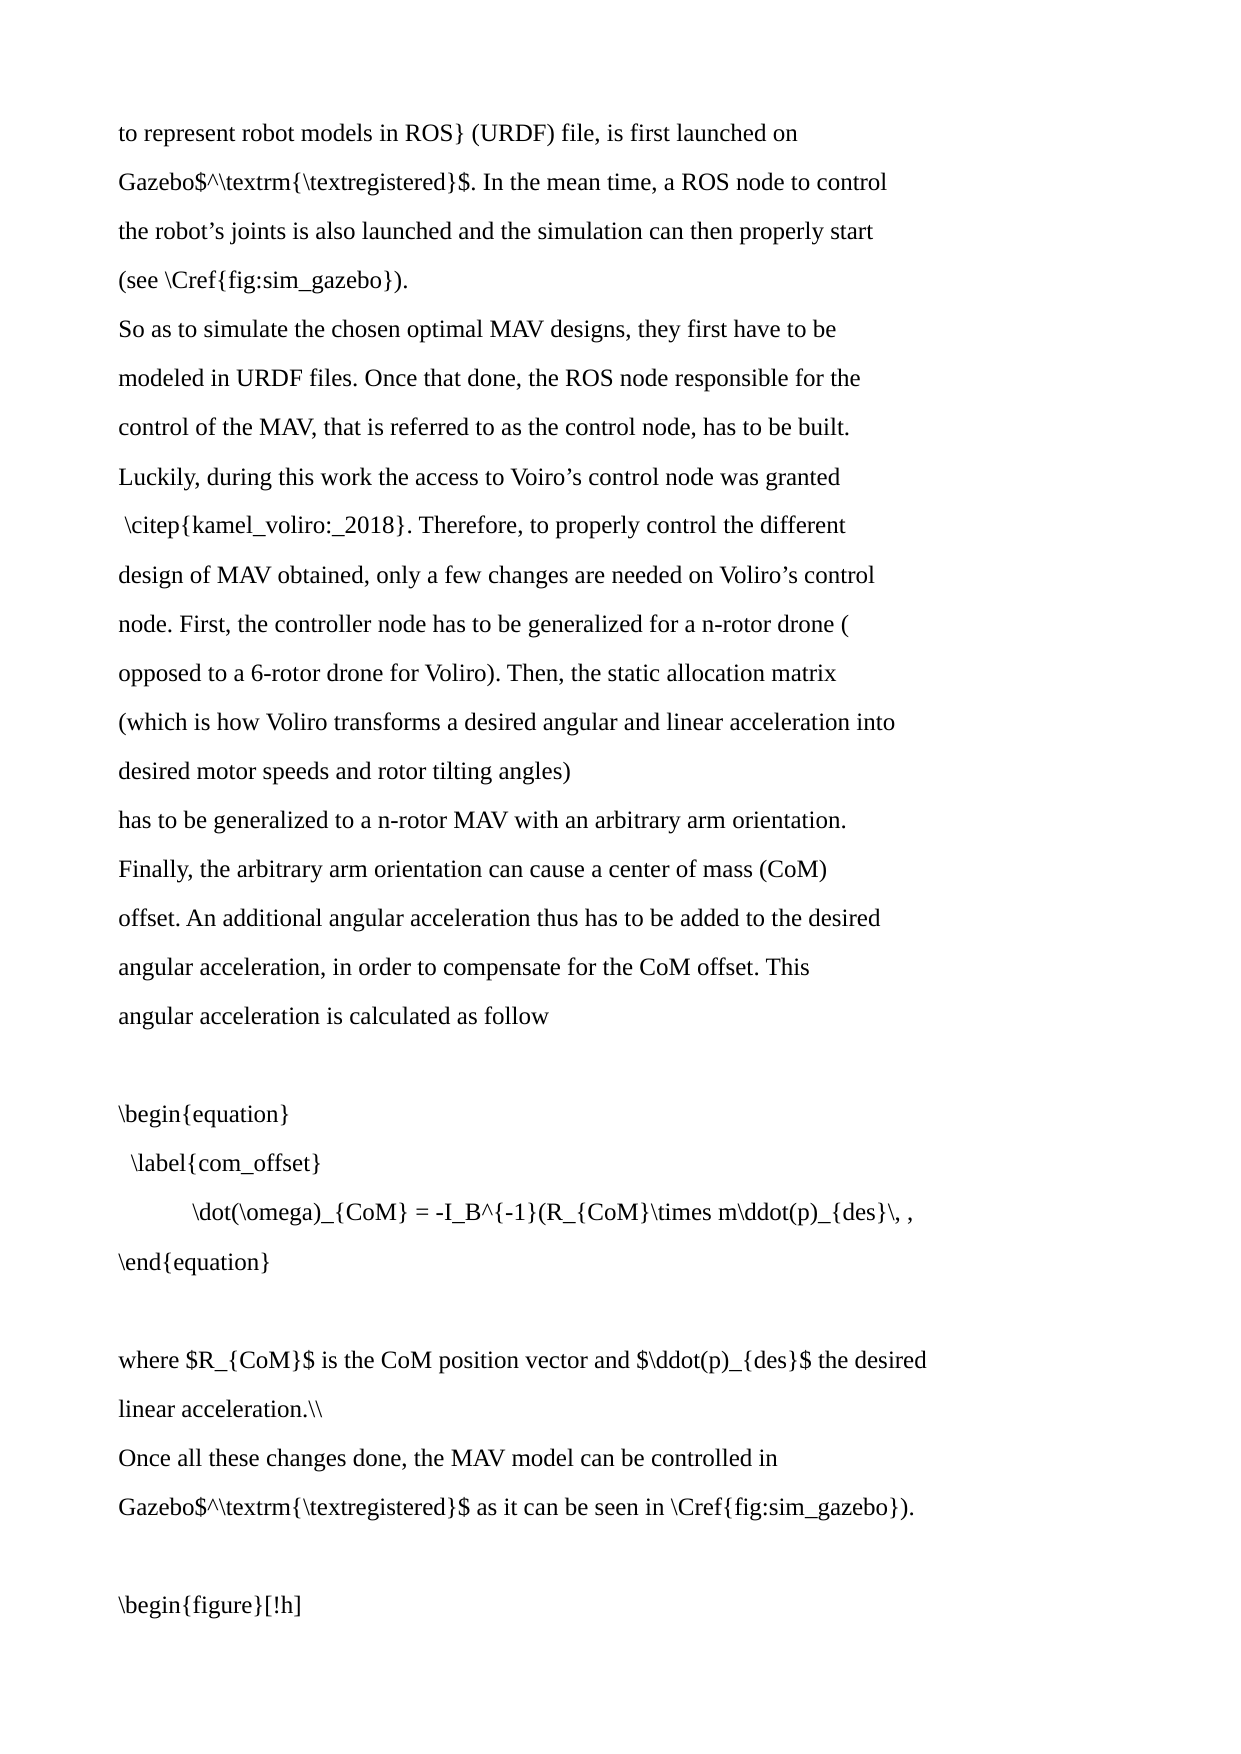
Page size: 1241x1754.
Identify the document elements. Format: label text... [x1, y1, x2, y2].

text modeled in URDF files. Once that done, the ROS node responsible for the [118, 363, 1122, 392]
text design of MAV obtained, only a few changes are needed on Voliro’s control [118, 560, 1122, 588]
text to represent robot models in ROS} (URDF) file, is first launched on [118, 118, 1122, 147]
text \citep{kamel_voliro:_2018}. Therefore, to properly control the different [118, 511, 1122, 539]
text Once all these changes done, the MAV model can be controlled in [118, 1443, 1122, 1472]
text \begin{equation} [118, 1099, 1122, 1128]
text \begin{figure}[!h] [118, 1590, 1122, 1619]
text where $R_{CoM}$ is the CoM position vector and $\ddot(p)_{des}$ the desired [118, 1345, 1122, 1373]
text angular acceleration is calculated as follow [118, 1001, 1122, 1030]
text Finally, the arbitrary arm orientation can cause a center of mass (CoM) [118, 854, 1122, 883]
text opposed to a 6-rotor drone for Voliro). Then, the static allocation matrix [118, 658, 1122, 687]
text \label{com_offset} [118, 1148, 1122, 1177]
text Gazebo$^\textrm{\textregistered}$. In the mean time, a ROS node to control [118, 167, 1122, 196]
text \dot(\omega)_{CoM} = -I_B^{-1}(R_{CoM}\times m\ddot(p)_{des}\, , [118, 1197, 1122, 1226]
text linear acceleration.\\ [118, 1394, 1122, 1422]
text desired motor speeds and rotor tilting angles) [118, 756, 1122, 785]
text (see \Cref{fig:sim_gazebo}). [118, 265, 1122, 294]
text node. First, the controller node has to be generalized for a n-rotor drone ( [118, 609, 1122, 637]
text (which is how Voliro transforms a desired angular and linear acceleration into [118, 707, 1122, 736]
text control of the MAV, that is referred to as the control node, has to be built. [118, 412, 1122, 441]
text the robot’s joints is also launched and the simulation can then properly start [118, 216, 1122, 245]
text angular acceleration, in order to compensate for the CoM offset. This [118, 952, 1122, 981]
text So as to simulate the chosen optimal MAV designs, they first have to be [118, 314, 1122, 343]
text Luckily, during this work the access to Voiro’s control node was granted [118, 462, 1122, 490]
text \end{equation} [118, 1247, 1122, 1275]
text has to be generalized to a n-rotor MAV with an arbitrary arm orientation. [118, 805, 1122, 834]
text offset. An additional angular acceleration thus has to be added to the desired [118, 903, 1122, 932]
text Gazebo$^\textrm{\textregistered}$ as it can be seen in \Cref{fig:sim_gazebo}). [118, 1492, 1122, 1521]
